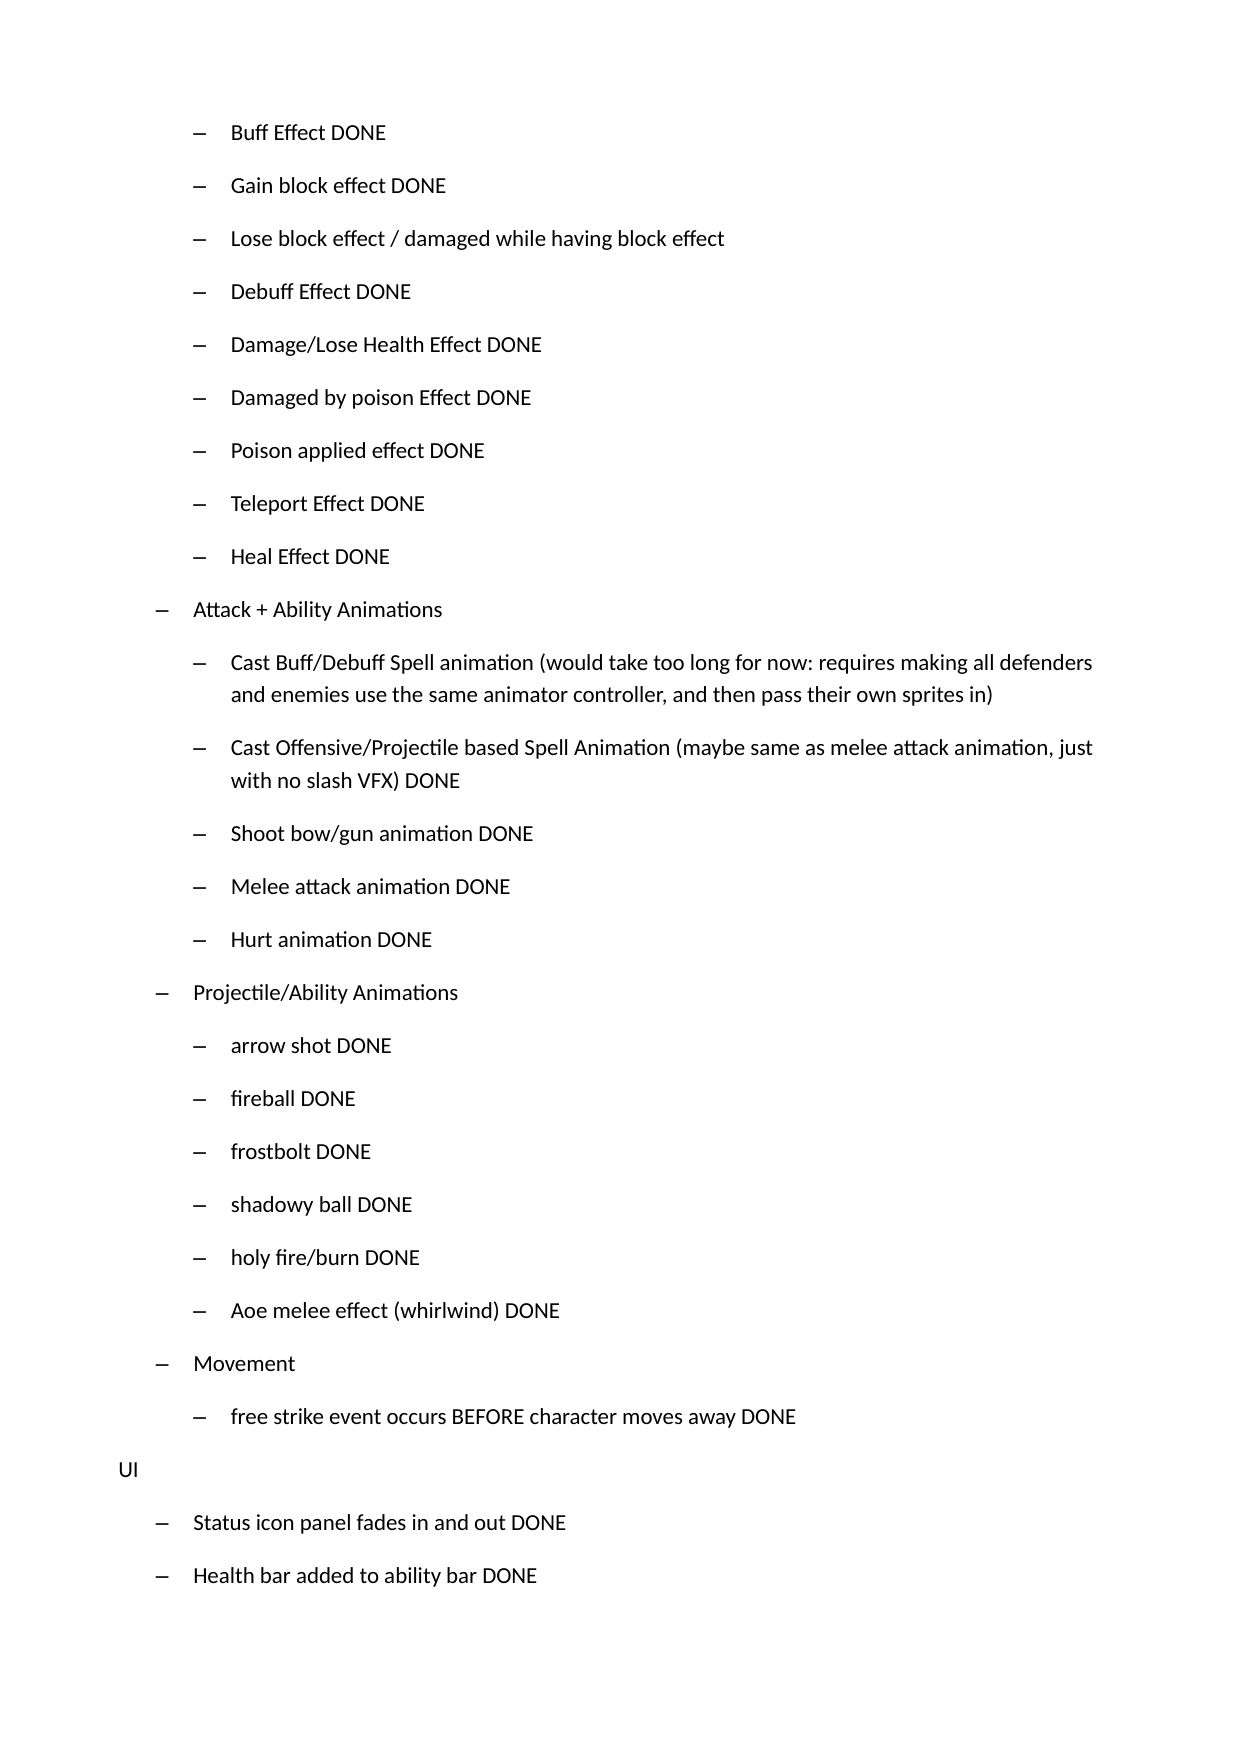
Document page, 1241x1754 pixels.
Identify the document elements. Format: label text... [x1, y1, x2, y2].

list Damaged by poison Effect DONE [193, 383, 1122, 411]
list Melee attack animation DONE [193, 872, 1122, 900]
list Debuff Effect DONE [193, 277, 1122, 305]
list Teleport Effect DONE [193, 489, 1122, 517]
list Movement [156, 1349, 1122, 1377]
list Heal Effect DONE [193, 542, 1122, 570]
list Attack + Ability Animations [156, 595, 1122, 623]
list Damage/Lose Health Effect DONE [193, 330, 1122, 358]
list Cast Offensive/Projectile based Spell Animation (maybe same as melee attack animation, just with no slash VFX) DONE [193, 733, 1122, 794]
list Aoe melee effect (whirlwind) DONE [193, 1296, 1122, 1324]
list Cast Buff/Debuff Spell animation (would take too long for now: requires making all defenders and enemies use the same animator controller, and then pass their own sprites in) [193, 648, 1122, 708]
list Gain block effect DONE [193, 171, 1122, 199]
list Projectile/Ability Animations [156, 978, 1122, 1006]
list holy fire/burn DONE [193, 1243, 1122, 1271]
list Status icon panel fades in and out DONE [156, 1508, 1122, 1536]
list Buff Effect DONE [193, 118, 1122, 146]
list fireball DONE [193, 1084, 1122, 1112]
list Lose block effect / damaged while having block effect [193, 224, 1122, 252]
list Shoot bow/gun animation DONE [193, 819, 1122, 847]
list frostbolt DONE [193, 1137, 1122, 1165]
text UI [118, 1455, 1122, 1483]
list free strike event occurs BEFORE character moves away DONE [193, 1402, 1122, 1430]
list Poison applied effect DONE [193, 436, 1122, 464]
list arrow shot DONE [193, 1031, 1122, 1059]
list shadowy ball DONE [193, 1190, 1122, 1218]
list Hurt animation DONE [193, 925, 1122, 953]
list Health bar added to ability bar DONE [156, 1561, 1122, 1589]
